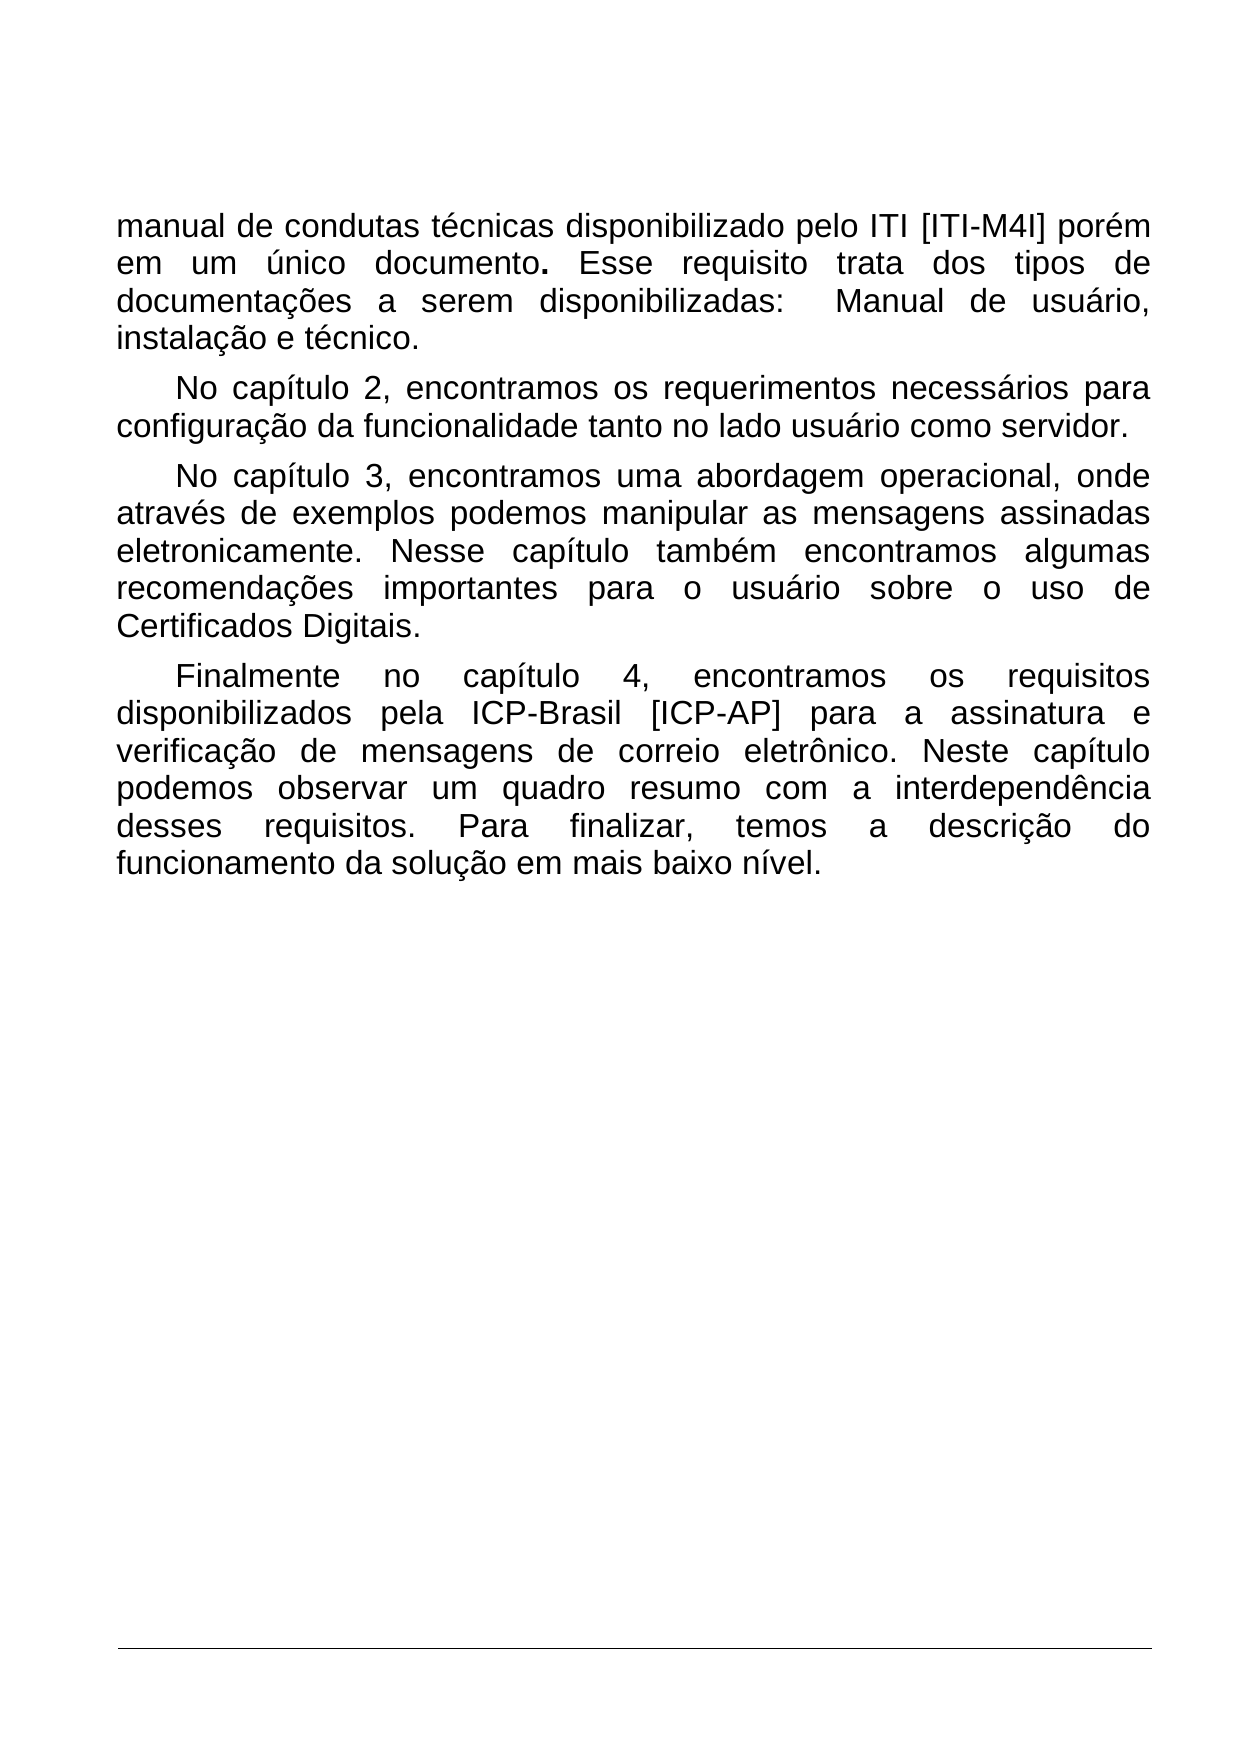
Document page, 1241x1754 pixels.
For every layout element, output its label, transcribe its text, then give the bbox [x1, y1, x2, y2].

text manual de condutas técnicas disponibilizado pelo ITI [ITI-M4I] porém em um único documento. Esse requisito trata dos tipos de documentações a serem disponibilizadas: Manual de usuário, instalação e técnico. [116, 207, 1152, 357]
text No capítulo 2, encontramos os requerimentos necessários para configuração da funcionalidade tanto no lado usuário como servidor. [116, 369, 1152, 444]
text Finalmente no capítulo 4, encontramos os requisitos disponibilizados pela ICP-Brasil [ICP-AP] para a assinatura e verificação de mensagens de correio eletrônico. Neste capítulo podemos observar um quadro resumo com a interdependência desses requisitos. Para finalizar, temos a descrição do funcionamento da solução em mais baixo nível. [116, 657, 1152, 882]
text No capítulo 3, encontramos uma abordagem operacional, onde através de exemplos podemos manipular as mensagens assinadas eletronicamente. Nesse capítulo também encontramos algumas recomendações importantes para o usuário sobre o uso de Certificados Digitais. [116, 457, 1152, 644]
